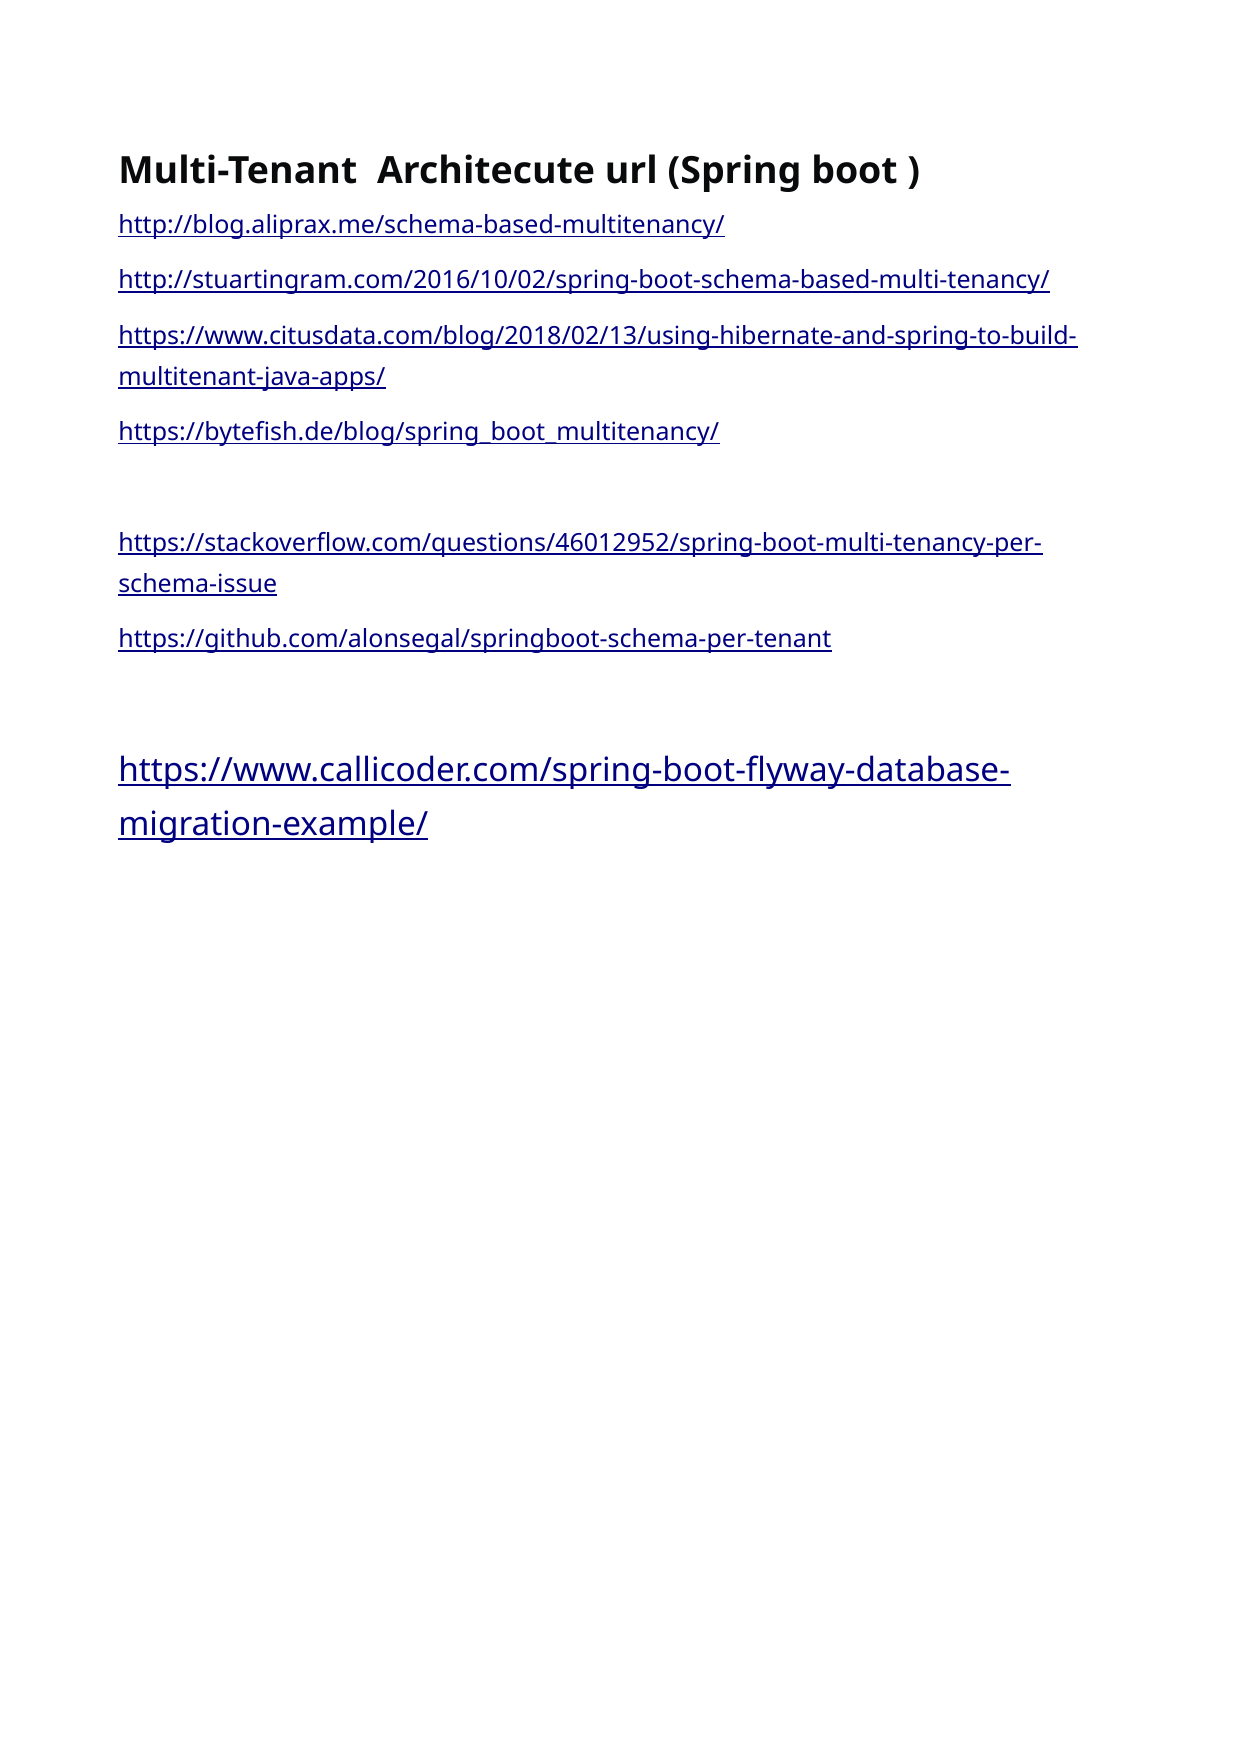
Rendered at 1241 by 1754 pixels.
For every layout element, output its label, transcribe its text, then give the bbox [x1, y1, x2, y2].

subtitle Multi-Tenant Architecute url (Spring boot ) [118, 143, 1122, 194]
text https://www.citusdata.com/blog/2018/02/13/using-hibernate-and-spring-to-build-multitenant-java-apps/ [118, 317, 1122, 392]
text https://bytefish.de/blog/spring_boot_multitenancy/ [118, 414, 1122, 448]
text https://www.callicoder.com/spring-boot-flyway-database-migration-example/ [118, 745, 1122, 845]
text https://stackoverflow.com/questions/46012952/spring-boot-multi-tenancy-per-schema-issue [118, 524, 1122, 599]
text http://blog.aliprax.me/schema-based-multitenancy/ [118, 207, 1122, 241]
text http://stuartingram.com/2016/10/02/spring-boot-schema-based-multi-tenancy/ [118, 262, 1122, 296]
text https://github.com/alonsegal/springboot-schema-per-tenant [118, 621, 1122, 655]
